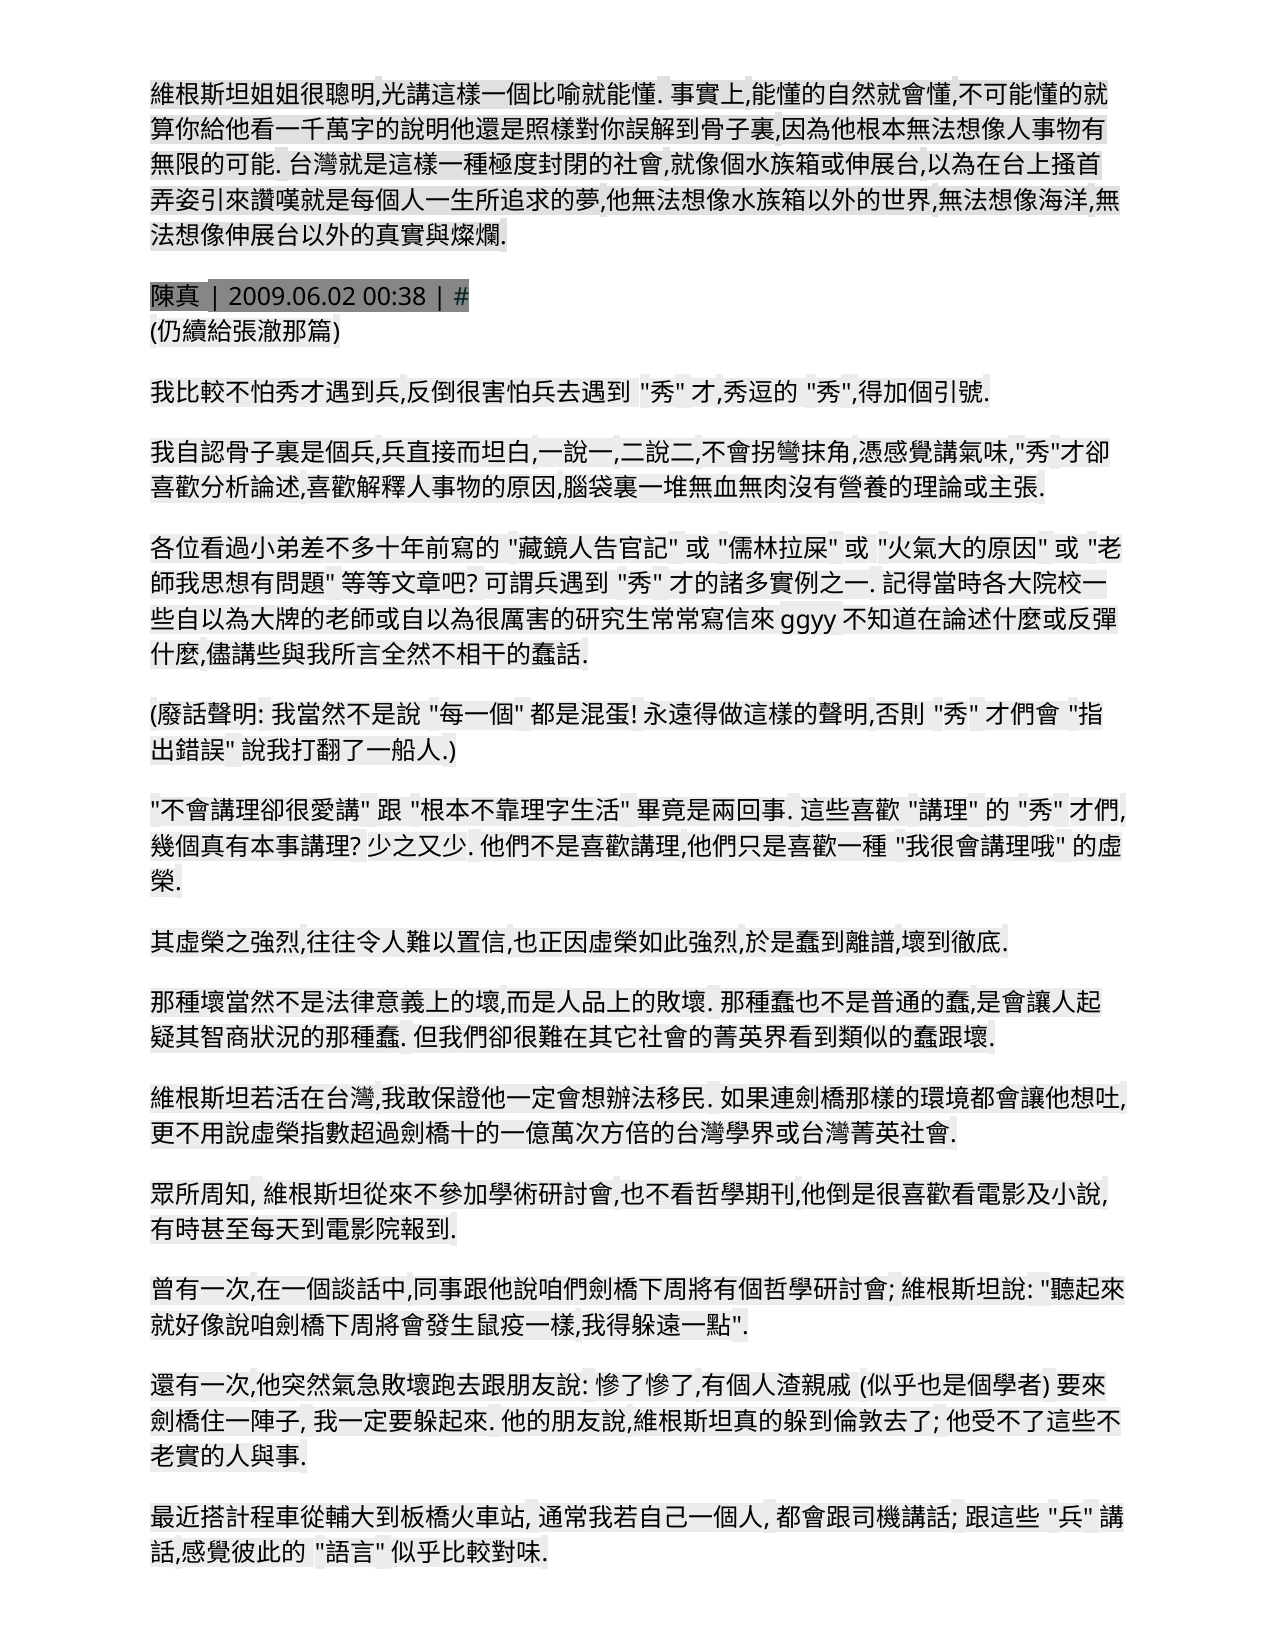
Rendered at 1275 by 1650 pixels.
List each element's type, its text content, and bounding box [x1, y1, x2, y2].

text 眾所周知, 維根斯坦從來不參加學術研討會,也不看哲學期刊,他倒是很喜歡看電影及小說,有時甚至每天到電影院報到. [150, 1175, 1125, 1246]
text (仍續給張澈那篇) [150, 312, 1125, 348]
text 那種壞當然不是法律意義上的壞,而是人品上的敗壞. 那種蠢也不是普通的蠢,是會讓人起疑其智商狀況的那種蠢. 但我們卻很難在其它社會的菁英界看到類似的蠢跟壞. [150, 983, 1125, 1054]
text 曾有一次,在一個談話中,同事跟他說咱們劍橋下周將有個哲學研討會; 維根斯坦說: "聽起來就好像說咱劍橋下周將會發生鼠疫一樣,我得躲遠一點". [150, 1271, 1125, 1342]
text 陳真 | 2009.06.02 00:38 | # [150, 277, 1125, 312]
text 維根斯坦姐姐很聰明,光講這樣一個比喻就能懂. 事實上,能懂的自然就會懂,不可能懂的就算你給他看一千萬字的說明他還是照樣對你誤解到骨子裏,因為他根本無法想像人事物有無限的可能. 台灣就是這樣一種極度封閉的社會,就像個水族箱或伸展台,以為在台上搔首弄姿引來讚嘆就是每個人一生所追求的夢,他無法想像水族箱以外的世界,無法想像海洋,無法想像伸展台以外的真實與燦爛. [150, 75, 1125, 252]
text 最近搭計程車從輔大到板橋火車站, 通常我若自己一個人, 都會跟司機講話; 跟這些 "兵" 講話,感覺彼此的 "語言" 似乎比較對味. [150, 1498, 1125, 1569]
text 還有一次,他突然氣急敗壞跑去跟朋友說: 慘了慘了,有個人渣親戚 (似乎也是個學者) 要來劍橋住一陣子, 我一定要躲起來. 他的朋友說,維根斯坦真的躲到倫敦去了; 他受不了這些不老實的人與事. [150, 1367, 1125, 1473]
text 我比較不怕秀才遇到兵,反倒很害怕兵去遇到 "秀" 才,秀逗的 "秀",得加個引號. [150, 373, 1125, 408]
text 我自認骨子裏是個兵,兵直接而坦白,一說一,二說二,不會拐彎抹角,憑感覺講氣味,"秀"才卻喜歡分析論述,喜歡解釋人事物的原因,腦袋裏一堆無血無肉沒有營養的理論或主張. [150, 433, 1125, 504]
text (廢話聲明: 我當然不是說 "每一個" 都是混蛋! 永遠得做這樣的聲明,否則 "秀" 才們會 "指出錯誤" 說我打翻了一船人.) [150, 696, 1125, 767]
text "不會講理卻很愛講" 跟 "根本不靠理字生活" 畢竟是兩回事. 這些喜歡 "講理" 的 "秀" 才們,幾個真有本事講理? 少之又少. 他們不是喜歡講理,他們只是喜歡一種 "我很會講理哦" 的虛榮. [150, 792, 1125, 898]
text 維根斯坦若活在台灣,我敢保證他一定會想辦法移民. 如果連劍橋那樣的環境都會讓他想吐,更不用說虛榮指數超過劍橋十的一億萬次方倍的台灣學界或台灣菁英社會. [150, 1079, 1125, 1150]
text 其虛榮之強烈,往往令人難以置信,也正因虛榮如此強烈,於是蠢到離譜,壞到徹底. [150, 923, 1125, 958]
text 各位看過小弟差不多十年前寫的 "藏鏡人告官記" 或 "儒林拉屎" 或 "火氣大的原因" 或 "老師我思想有問題" 等等文章吧? 可謂兵遇到 "秀" 才的諸多實例之一. 記得當時各大院校一些自以為大牌的老師或自以為很厲害的研究生常常寫信來ggyy 不知道在論述什麼或反彈什麼,儘講些與我所言全然不相干的蠢話. [150, 529, 1125, 671]
